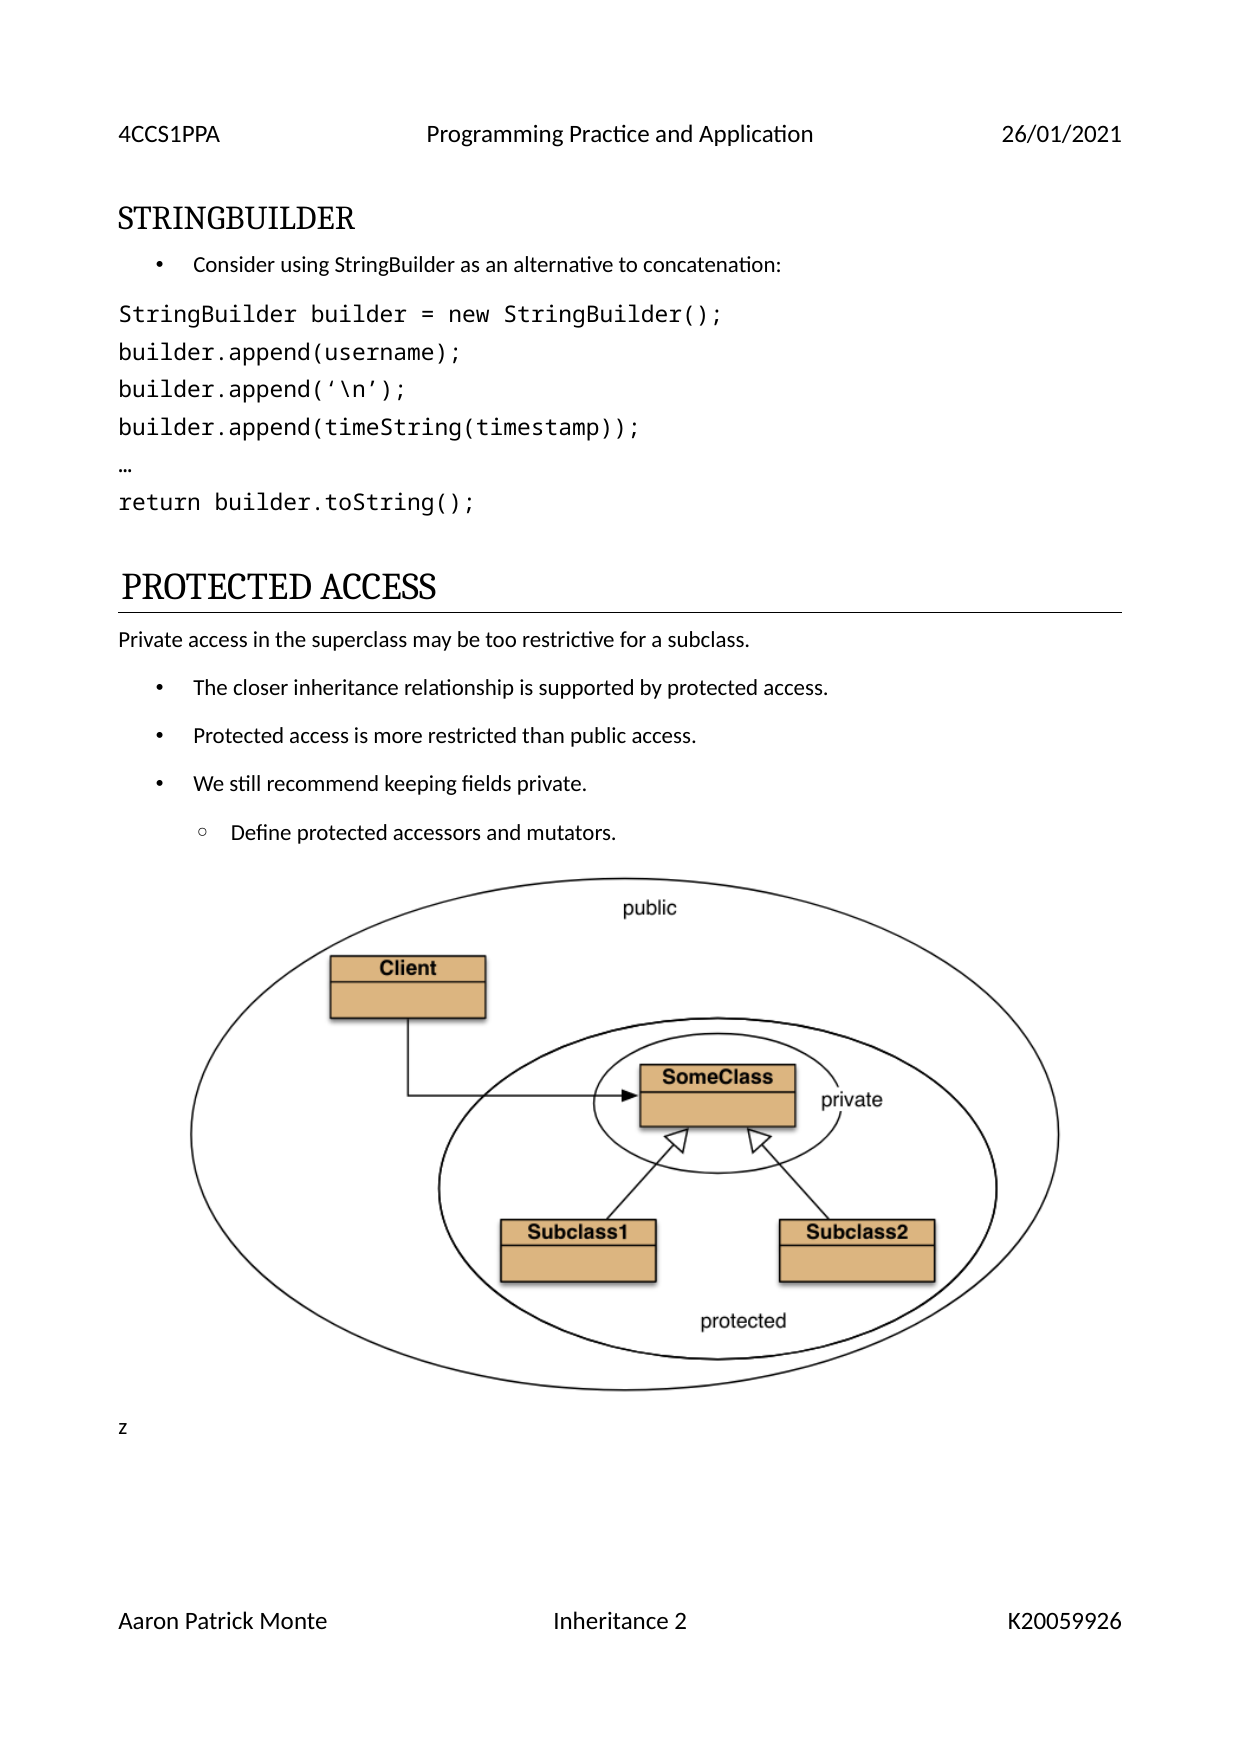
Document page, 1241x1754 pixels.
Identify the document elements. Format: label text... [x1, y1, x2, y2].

list Consider using StringBuilder as an alternative to concatenation: [156, 250, 1122, 278]
picture [118, 865, 1123, 1407]
text Private access in the superclass may be too restrictive for a subclass. [118, 625, 1122, 653]
list Protected access is more restricted than public access. [156, 721, 1122, 749]
text z [118, 1407, 1122, 1440]
subtitle Stringbuilder [118, 199, 1122, 237]
list The closer inheritance relationship is supported by protected access. [156, 673, 1122, 701]
list We still recommend keeping fields private. [156, 769, 1122, 798]
text StringBuilder builder = new StringBuilder(); builder.append(username); builder.append(‘\n’); builder.append(timeString(timestamp)); … return builder.toString(); [118, 298, 1122, 517]
subtitle Protected access [118, 563, 1122, 612]
list Define protected accessors and mutators. [193, 818, 1122, 846]
